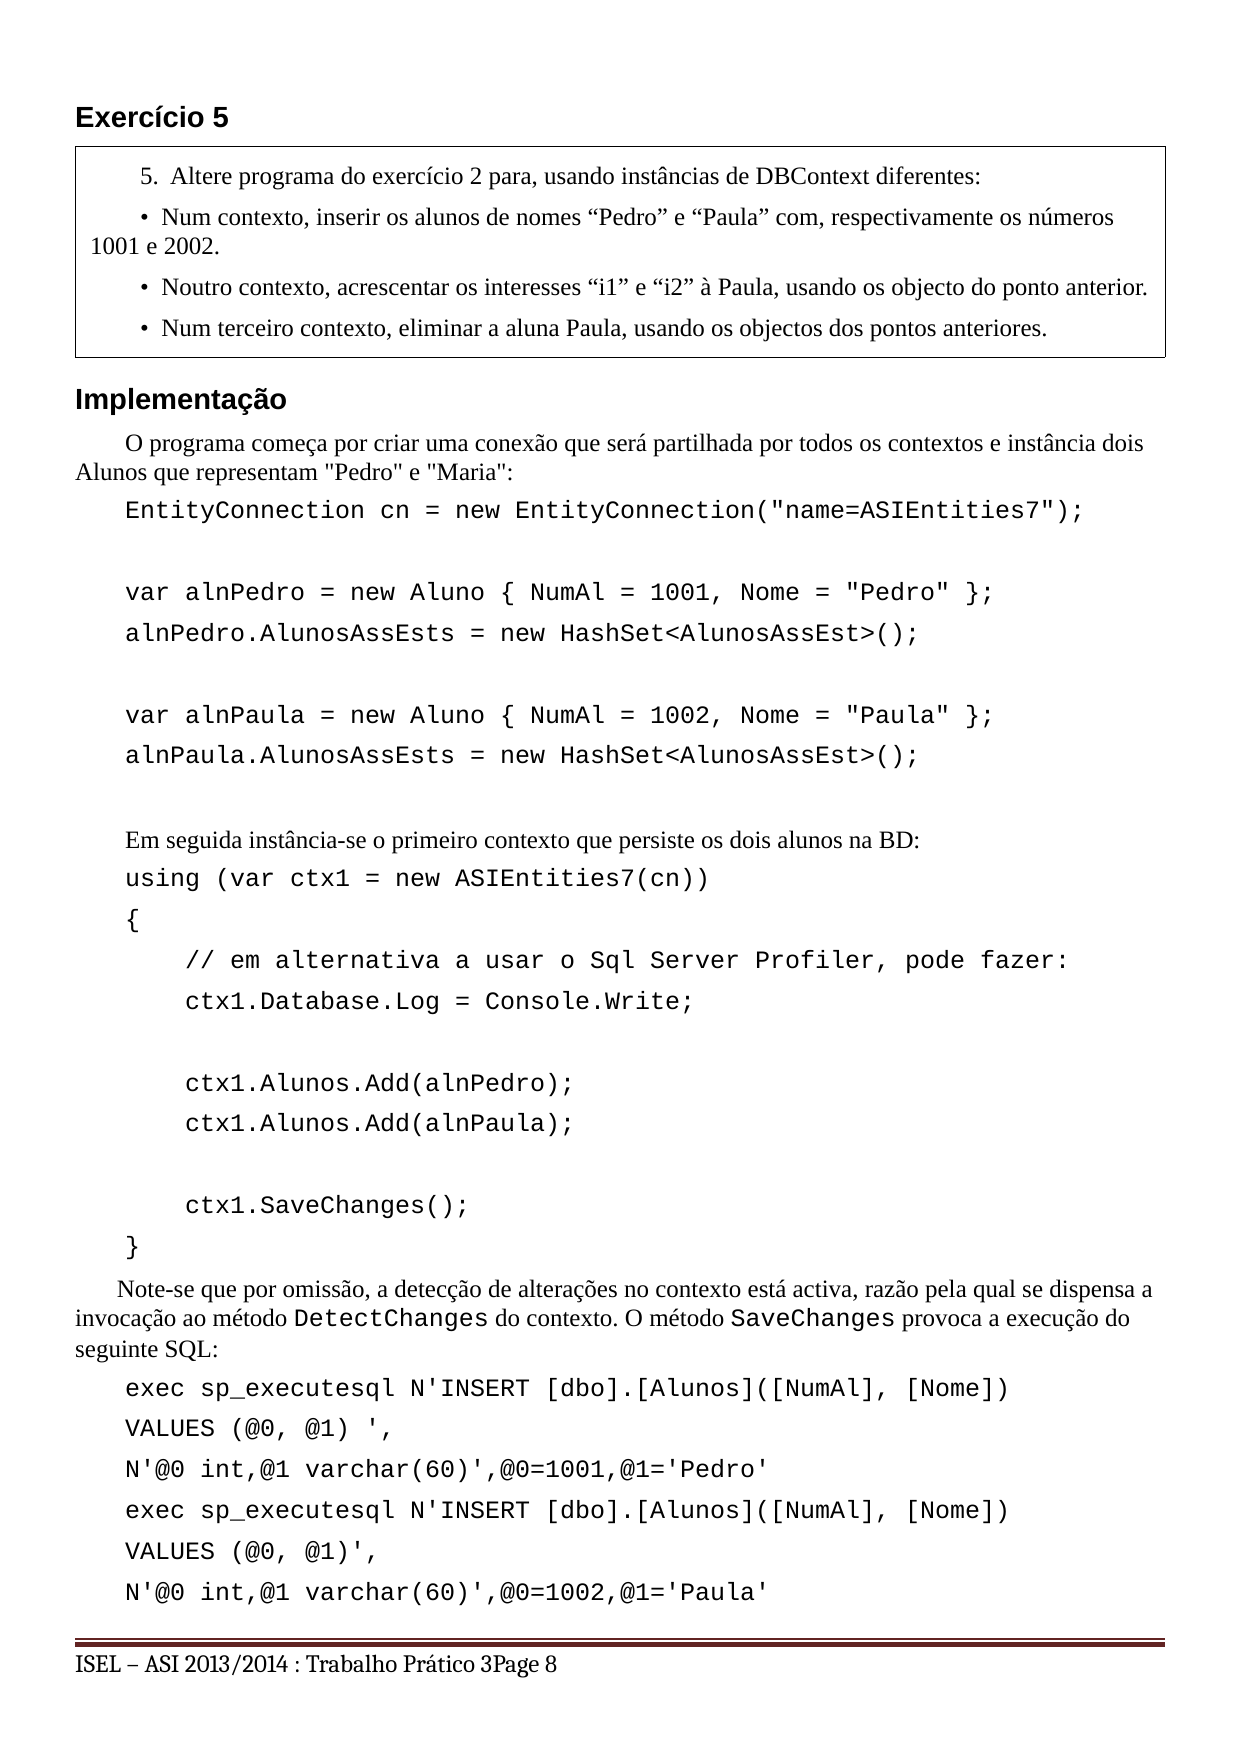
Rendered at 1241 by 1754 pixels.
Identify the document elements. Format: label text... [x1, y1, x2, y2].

subtitle Implementação [75, 382, 1165, 416]
text ctx1.Database.Log = Console.Write; [75, 988, 1165, 1017]
text exec sp_executesql N'INSERT [dbo].[Alunos]([NumAl], [Nome]) [75, 1375, 1165, 1403]
text // em alternativa a usar o Sql Server Profiler, pode fazer: [75, 948, 1165, 976]
text Em seguida instância-se o primeiro contexto que persiste os dois alunos na BD: [75, 825, 1165, 853]
text ctx1.Alunos.Add(alnPedro); [75, 1070, 1165, 1098]
text exec sp_executesql N'INSERT [dbo].[Alunos]([NumAl], [Nome]) [75, 1498, 1165, 1526]
text EntityConnection cn = new EntityConnection("name=ASIEntities7"); [75, 498, 1165, 526]
text { [75, 907, 1165, 935]
text N'@0 int,@1 varchar(60)',@0=1002,@1='Paula' [75, 1579, 1165, 1608]
text ctx1.SaveChanges(); [75, 1193, 1165, 1221]
text • Num terceiro contexto, eliminar a aluna Paula, usando os objectos dos pontos anteriores. [76, 298, 1165, 357]
text } [75, 1233, 1165, 1262]
text alnPaula.AlunosAssEsts = new HashSet<AlunosAssEst>(); [75, 743, 1165, 771]
text VALUES (@0, @1)', [75, 1538, 1165, 1567]
text alnPedro.AlunosAssEsts = new HashSet<AlunosAssEst>(); [75, 621, 1165, 649]
subtitle Exercício 5 [75, 100, 1165, 133]
text var alnPaula = new Aluno { NumAl = 1002, Nome = "Paula" }; [75, 702, 1165, 731]
text O programa começa por criar uma conexão que será partilhada por todos os contextos e instância dois Alunos que representam "Pedro" e "Maria": [75, 428, 1165, 486]
text • Noutro contexto, acrescentar os interesses “i1” e “i2” à Paula, usando os objecto do ponto anterior. [76, 257, 1165, 298]
text using (var ctx1 = new ASIEntities7(cn)) [75, 866, 1165, 894]
text Note-se que por omissão, a detecção de alterações no contexto está activa, razão pela qual se dispensa a invocação ao método DetectChanges do contexto. O método SaveChanges provoca a execução do seguinte SQL: [75, 1274, 1165, 1363]
text ctx1.Alunos.Add(alnPaula); [75, 1111, 1165, 1139]
text 5. Altere programa do exercício 2 para, usando instâncias de DBContext diferentes: [76, 147, 1165, 187]
text • Num contexto, inserir os alunos de nomes “Pedro” e “Paula” com, respectivamente os números 1001 e 2002. [76, 187, 1165, 257]
text var alnPedro = new Aluno { NumAl = 1001, Nome = "Pedro" }; [75, 580, 1165, 608]
text VALUES (@0, @1) ', [75, 1416, 1165, 1444]
text N'@0 int,@1 varchar(60)',@0=1001,@1='Pedro' [75, 1457, 1165, 1485]
